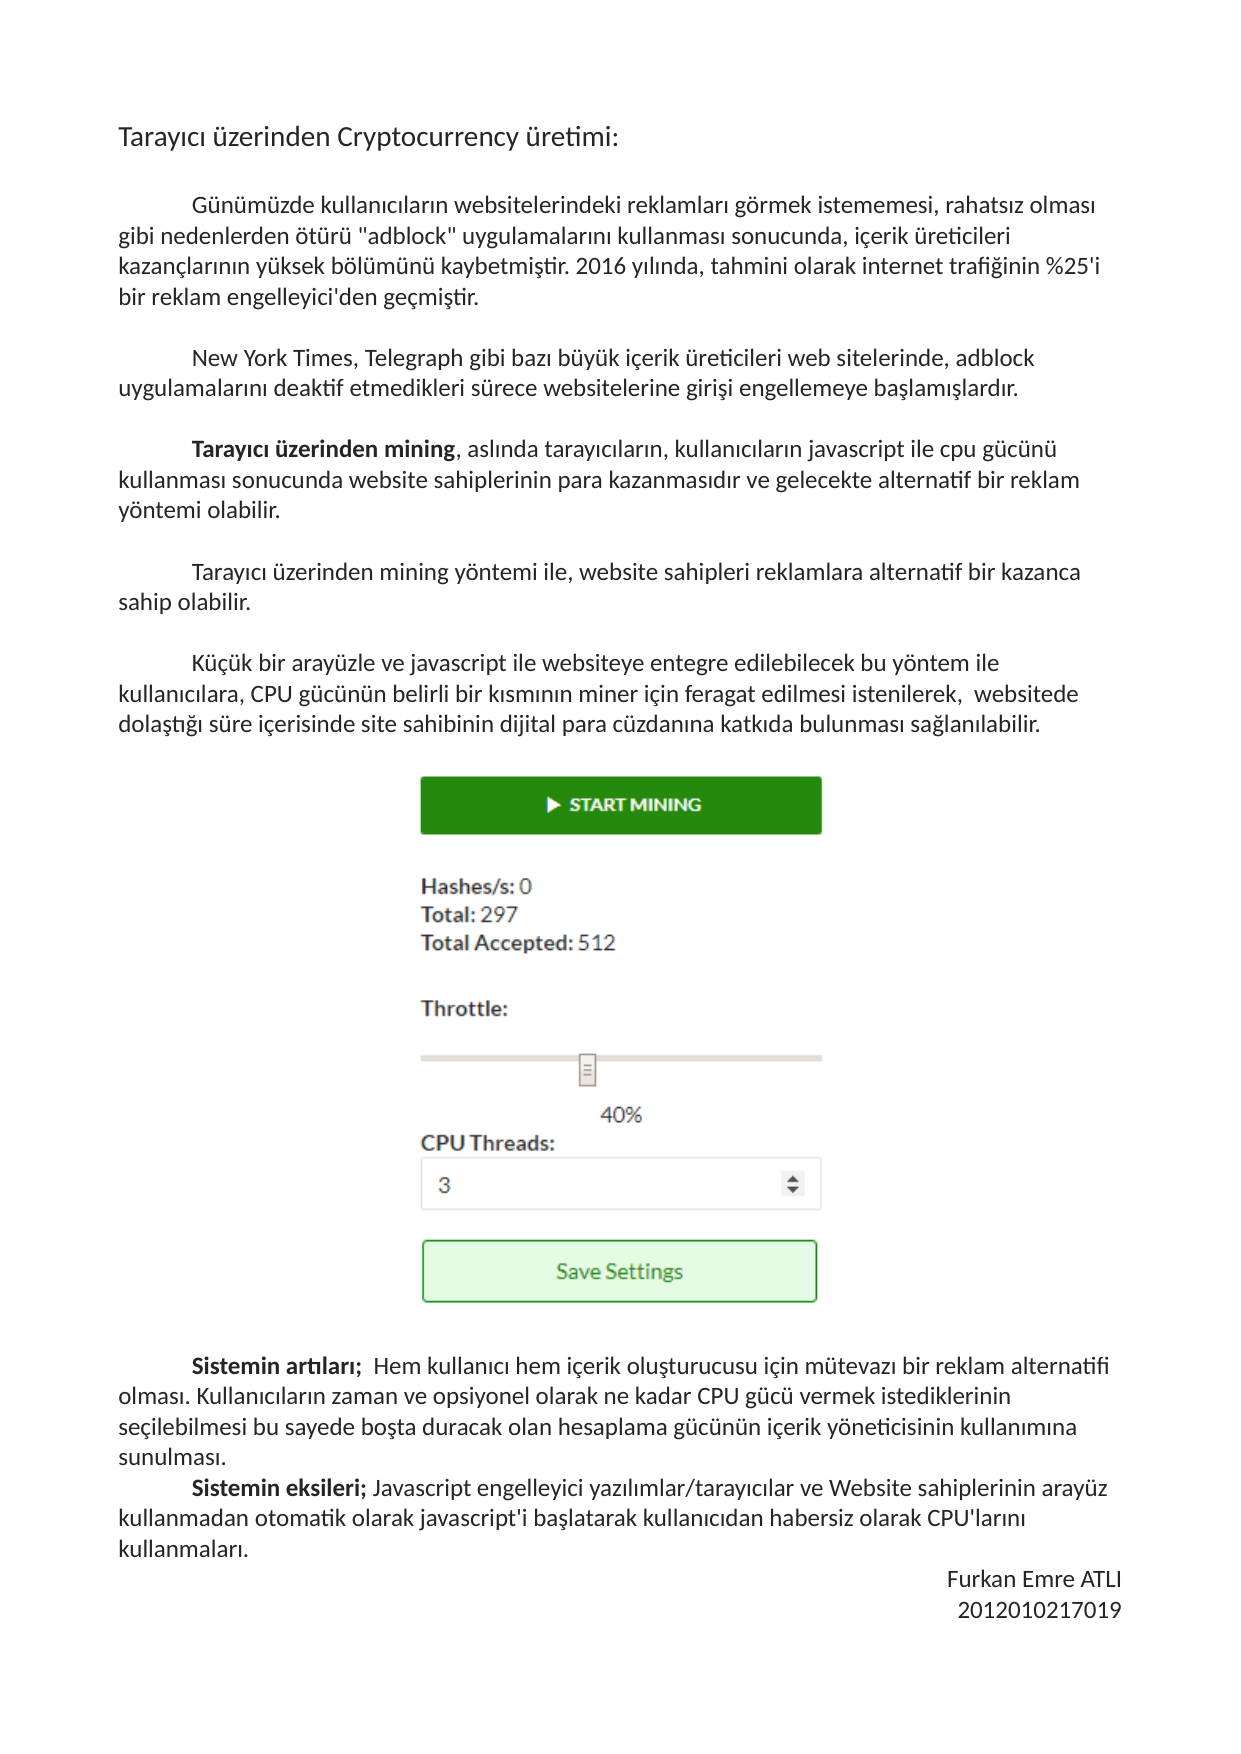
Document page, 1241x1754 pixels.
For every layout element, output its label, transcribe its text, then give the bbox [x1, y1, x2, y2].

text Günümüzde kullanıcıların websitelerindeki reklamları görmek istememesi, rahatsız olması gibi nedenlerden ötürü "adblock" uygulamalarını kullanması sonucunda, içerik üreticileri kazançlarının yüksek bölümünü kaybetmiştir. 2016 yılında, tahmini olarak internet trafiğinin %25'i bir reklam engelleyici'den geçmiştir. [118, 189, 1122, 311]
text 2012010217019 [118, 1594, 1122, 1625]
picture [410, 769, 830, 1320]
text New York Times, Telegraph gibi bazı büyük içerik üreticileri web sitelerinde, adblock uygulamalarını deaktif etmedikleri sürece websitelerine girişi engellemeye başlamışlardır. [118, 342, 1122, 403]
text Tarayıcı üzerinden mining, aslında tarayıcıların, kullanıcıların javascript ile cpu gücünü kullanması sonucunda website sahiplerinin para kazanmasıdır ve gelecekte alternatif bir reklam yöntemi olabilir. [118, 433, 1122, 525]
text Küçük bir arayüzle ve javascript ile websiteye entegre edilebilecek bu yöntem ile kullanıcılara, CPU gücünün belirli bir kısmının miner için feragat edilmesi istenilerek, websitede dolaştığı süre içerisinde site sahibinin dijital para cüzdanına katkıda bulunması sağlanılabilir. [118, 647, 1122, 739]
text Furkan Emre ATLI [118, 1564, 1122, 1594]
text Sistemin artıları; Hem kullanıcı hem içerik oluşturucusu için mütevazı bir reklam alternatifi olması. Kullanıcıların zaman ve opsiyonel olarak ne kadar CPU gücü vermek istediklerinin seçilebilmesi bu sayede boşta duracak olan hesaplama gücünün içerik yöneticisinin kullanımına sunulması. [118, 1350, 1122, 1472]
text Sistemin eksileri; Javascript engelleyici yazılımlar/tarayıcılar ve Website sahiplerinin arayüz kullanmadan otomatik olarak javascript'i başlatarak kullanıcıdan habersiz olarak CPU'larını kullanmaları. [118, 1472, 1122, 1564]
text Tarayıcı üzerinden mining yöntemi ile, website sahipleri reklamlara alternatif bir kazanca sahip olabilir. [118, 556, 1122, 617]
text Tarayıcı üzerinden Cryptocurrency üretimi: [118, 118, 1122, 154]
